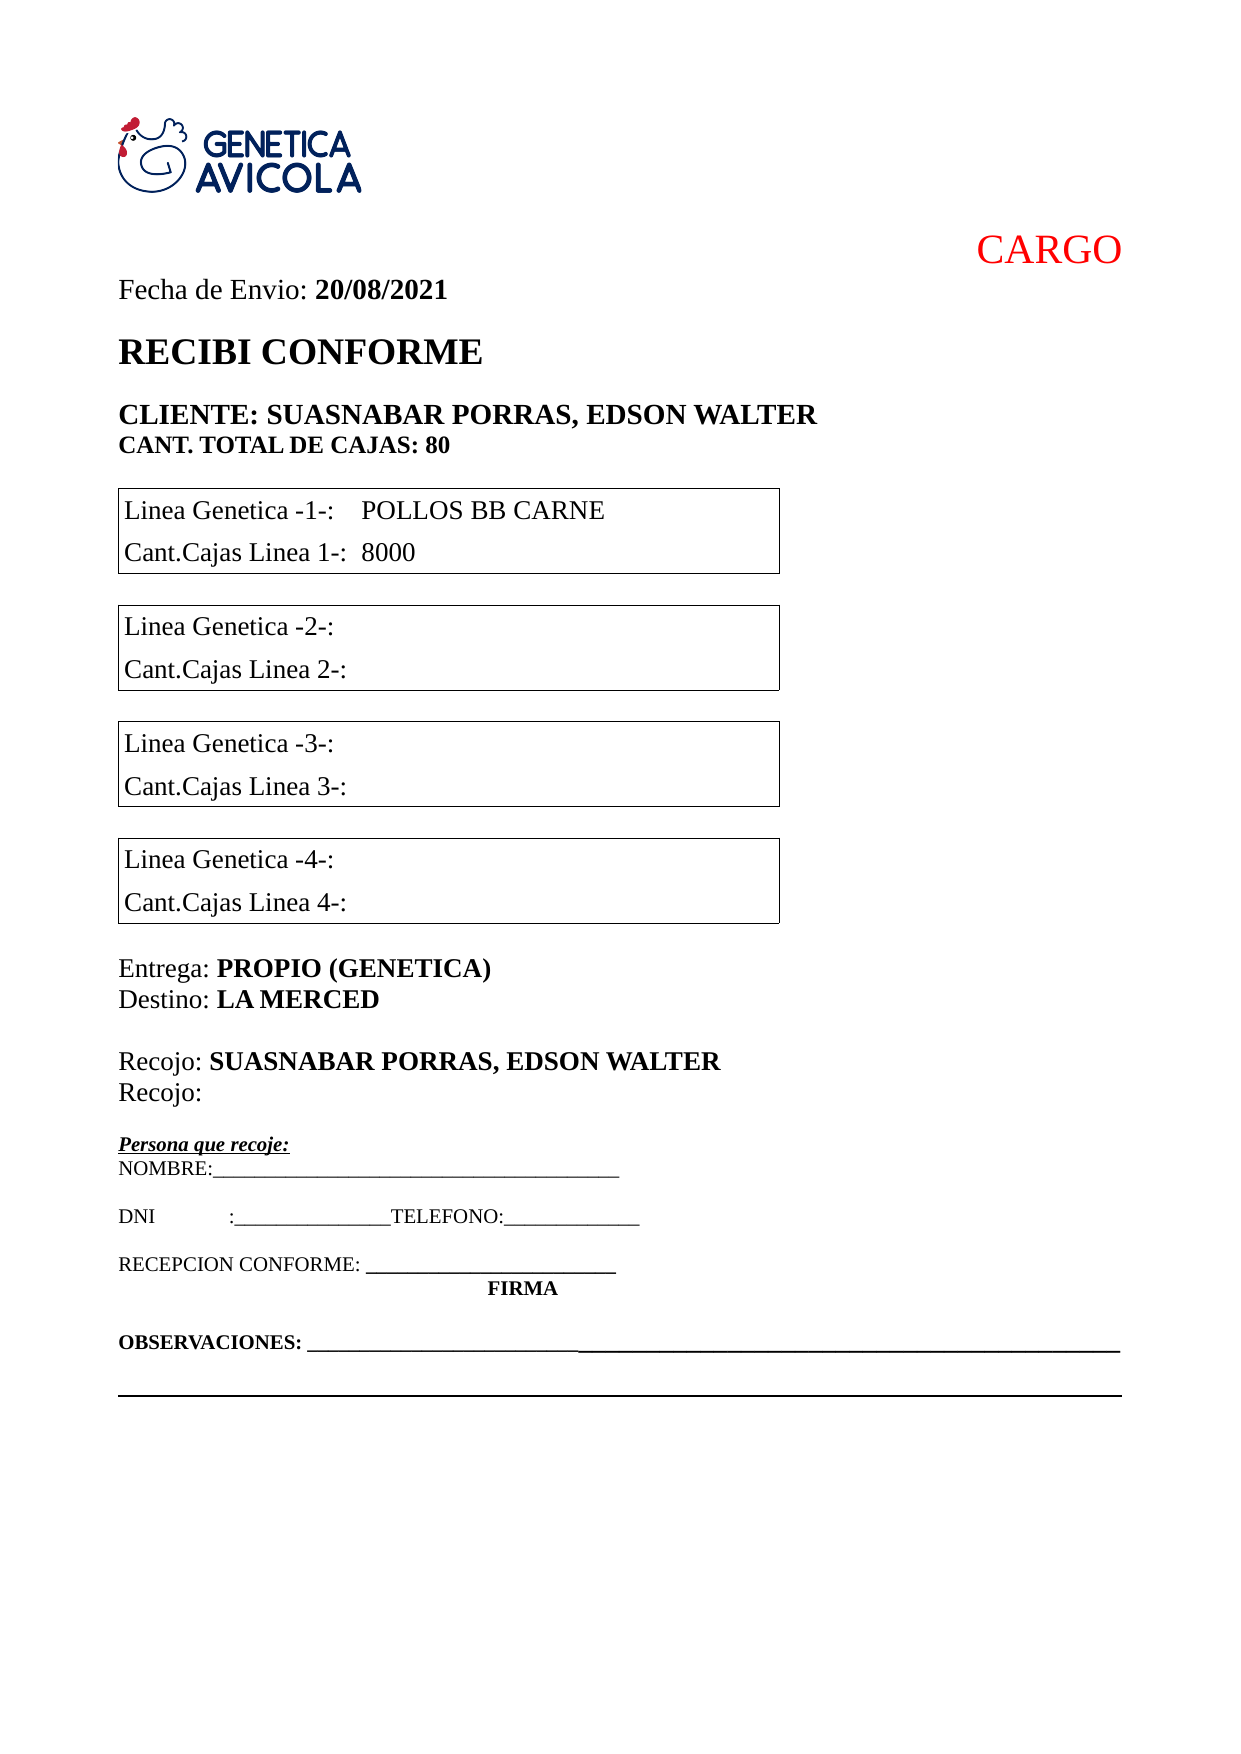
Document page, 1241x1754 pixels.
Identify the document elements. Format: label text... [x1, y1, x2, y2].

text CLIENTE: SUASNABAR PORRAS, EDSON WALTER [118, 397, 1122, 431]
text DNI :_______________TELEFONO:_____________ [118, 1204, 1122, 1228]
text CANT. TOTAL DE CAJAS: 80 [118, 431, 1122, 459]
table_cell [118, 807, 356, 838]
text RECEPCION CONFORME: ________________________ [118, 1252, 1122, 1276]
table_cell [118, 691, 356, 721]
table_cell Cant.Cajas Linea 4-: [119, 880, 356, 923]
table_cell [356, 574, 779, 604]
text Fecha de Envio: 20/08/2021 [118, 272, 1122, 306]
table_cell [118, 574, 356, 604]
table_header Linea Genetica -1-: [119, 489, 356, 531]
text Destino: LA MERCED [118, 983, 1122, 1014]
table_cell [356, 807, 779, 838]
table_header POLLOS BB CARNE [356, 489, 779, 531]
table_cell [356, 880, 779, 923]
table_cell [356, 839, 779, 880]
text OBSERVACIONES: __________________________________________________________________ [118, 1324, 1122, 1355]
text FIRMA [118, 1276, 1122, 1300]
table_cell 8000 [356, 531, 779, 573]
text NOMBRE:_______________________________________ [118, 1156, 1122, 1180]
table_cell [356, 764, 779, 806]
table_cell [356, 606, 779, 647]
table_cell [356, 691, 779, 721]
text Recojo: SUASNABAR PORRAS, EDSON WALTER [118, 1045, 1122, 1076]
text CARGO [118, 224, 1122, 272]
text Persona que recoje: [118, 1132, 1122, 1156]
table_cell Cant.Cajas Linea 3-: [119, 764, 356, 806]
text RECIBI CONFORME [118, 330, 1122, 373]
picture [117, 117, 362, 193]
table_cell Linea Genetica -3-: [119, 722, 356, 764]
table_cell Linea Genetica -4-: [119, 839, 356, 880]
table_cell [356, 722, 779, 764]
text Recojo: [118, 1076, 1122, 1108]
table_cell Cant.Cajas Linea 2-: [119, 647, 356, 690]
text Entrega: PROPIO (GENETICA) [118, 952, 1122, 983]
table_cell [356, 647, 779, 690]
table_cell Cant.Cajas Linea 1-: [119, 531, 356, 573]
table_cell Linea Genetica -2-: [119, 606, 356, 647]
